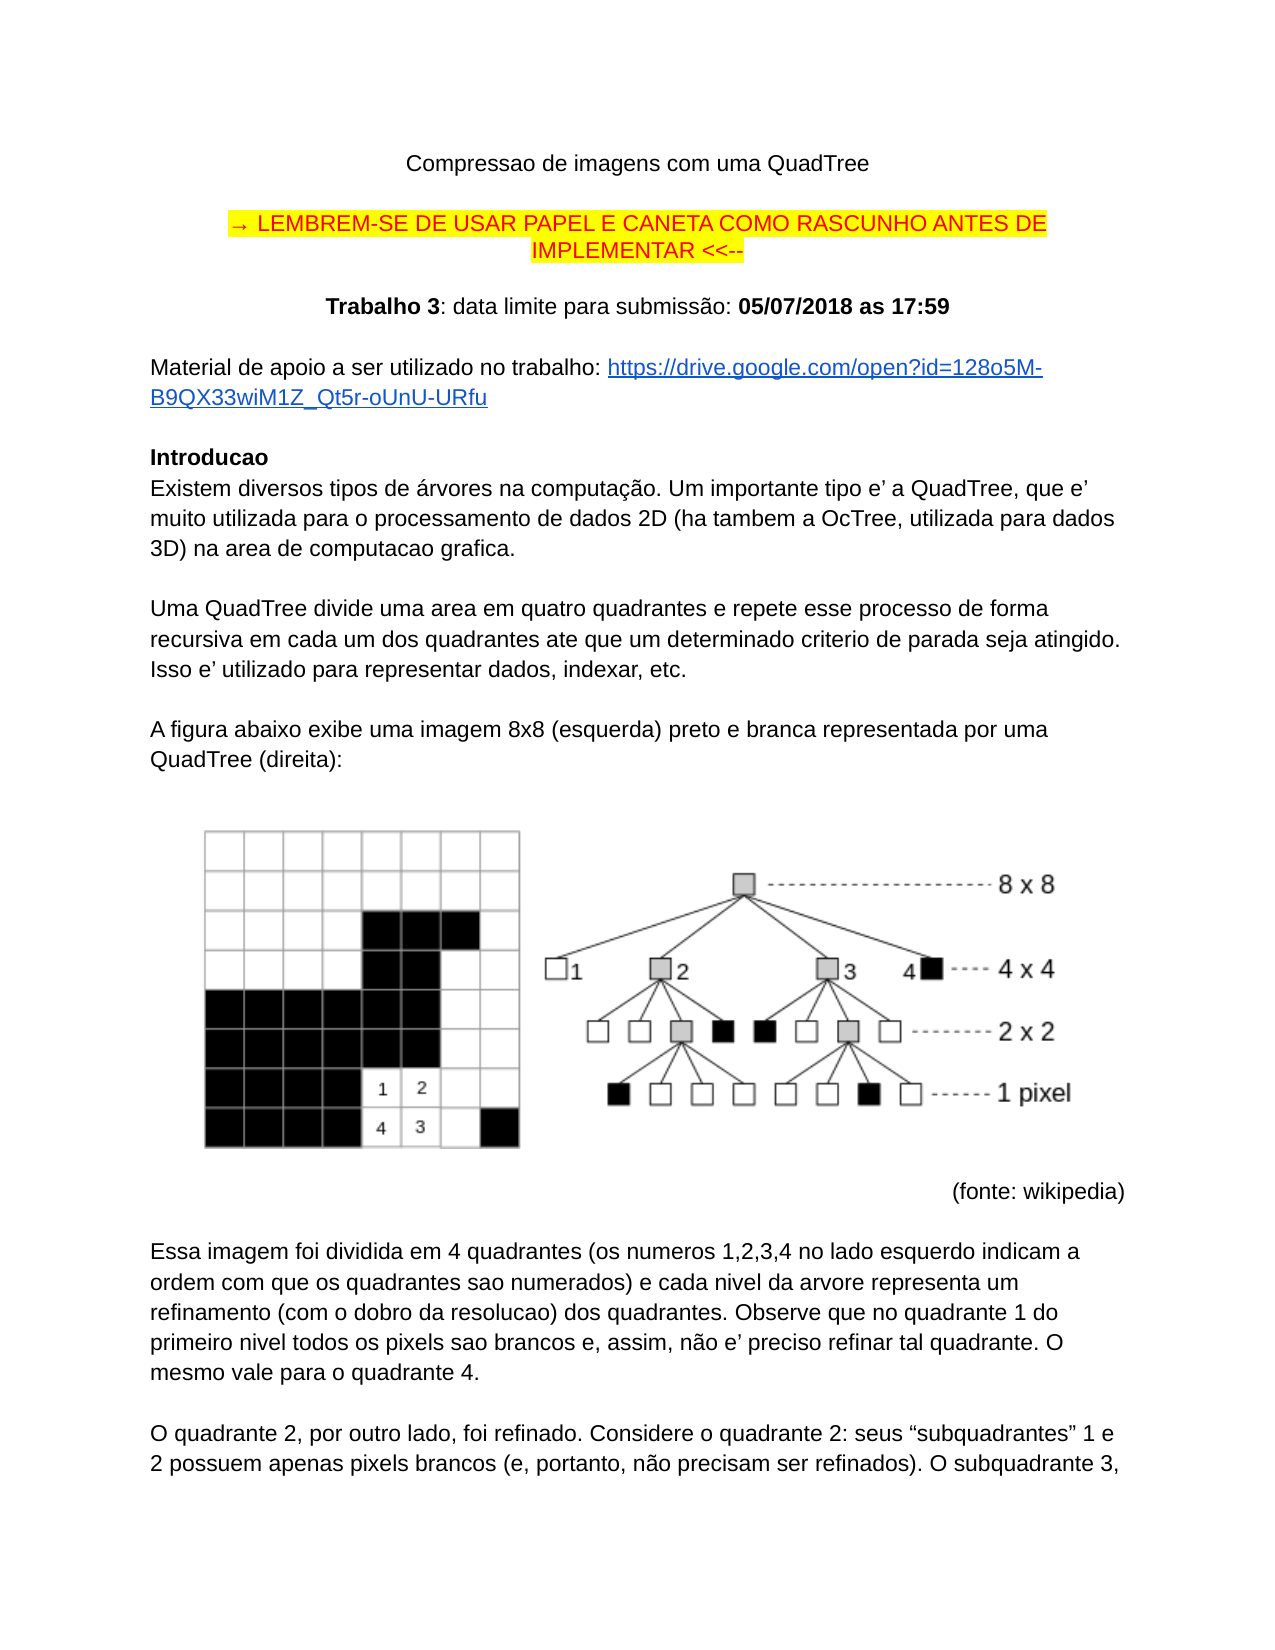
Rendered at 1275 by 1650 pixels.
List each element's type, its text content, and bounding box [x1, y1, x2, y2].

text Introducao [150, 444, 1125, 471]
text Material de apoio a ser utilizado no trabalho: https://drive.google.com/open?id=128o5M-B9QX33wiM1Z_Qt5r-oUnU-URfu [150, 354, 1125, 410]
text → LEMBREM-SE DE USAR PAPEL E CANETA COMO RASCUNHO ANTES DE IMPLEMENTAR <<-- [150, 210, 1125, 263]
text Compressao de imagens com uma QuadTree [150, 150, 1125, 176]
text O quadrante 2, por outro lado, foi refinado. Considere o quadrante 2: seus “subquadrantes” 1 e 2 possuem apenas pixels brancos (e, portanto, não precisam ser refinados). O subquadrante 3, [150, 1419, 1125, 1476]
text (fonte: wikipedia) [150, 1178, 1125, 1204]
text A figura abaixo exibe uma imagem 8x8 (esquerda) preto e branca representada por uma QuadTree (direita): [150, 716, 1125, 773]
picture [192, 806, 1083, 1174]
text Trabalho 3: data limite para submissão: 05/07/2018 as 17:59 [150, 293, 1125, 320]
text Existem diversos tipos de árvores na computação. Um importante tipo e’ a QuadTree, que e’ muito utilizada para o processamento de dados 2D (ha tambem a OcTree, utilizada para dados 3D) na area de computacao grafica. [150, 474, 1125, 561]
text Essa imagem foi dividida em 4 quadrantes (os numeros 1,2,3,4 no lado esquerdo indicam a ordem com que os quadrantes sao numerados) e cada nivel da arvore representa um refinamento (com o dobro da resolucao) dos quadrantes. Observe que no quadrante 1 do primeiro nivel todos os pixels sao brancos e, assim, não e’ preciso refinar tal quadrante. O mesmo vale para o quadrante 4. [150, 1238, 1125, 1386]
text Uma QuadTree divide uma area em quatro quadrantes e repete esse processo de forma recursiva em cada um dos quadrantes ate que um determinado criterio de parada seja atingido. Isso e’ utilizado para representar dados, indexar, etc. [150, 595, 1125, 682]
